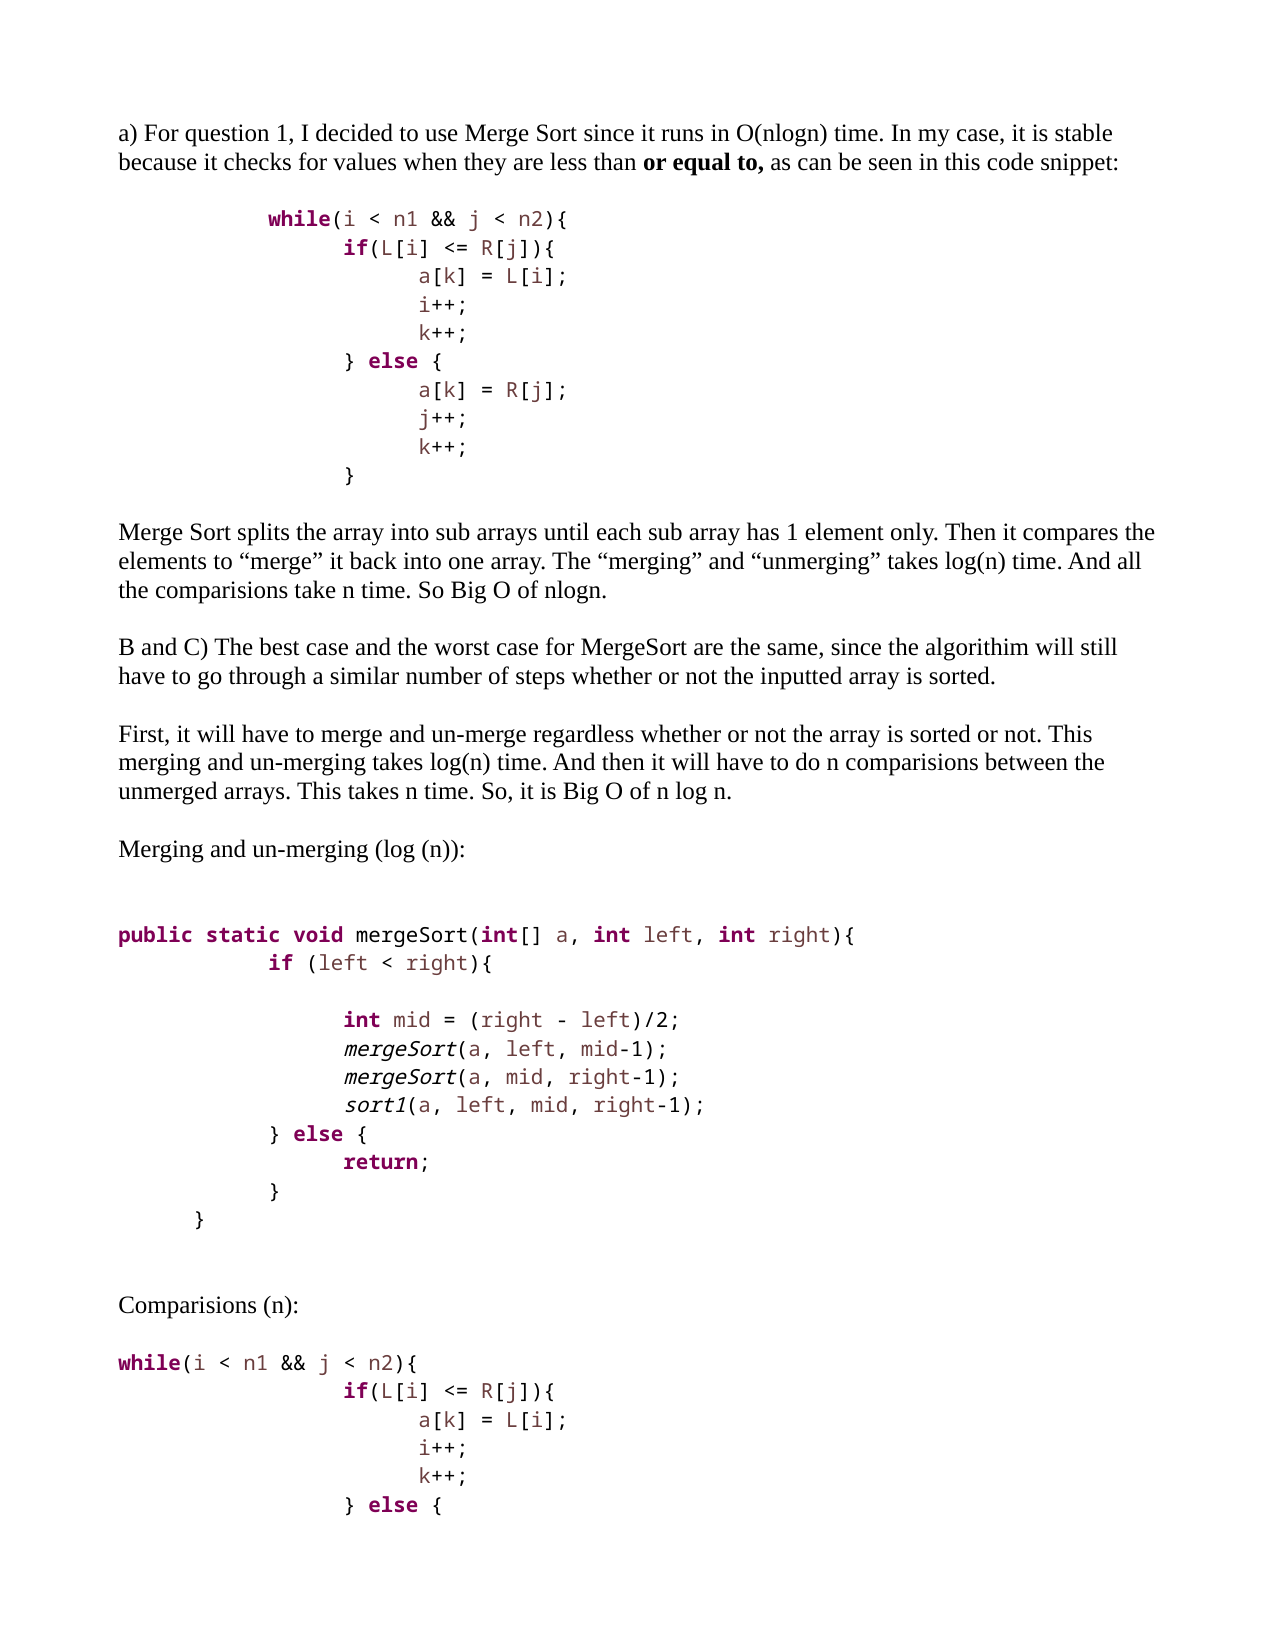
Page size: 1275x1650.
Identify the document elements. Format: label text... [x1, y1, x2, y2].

text a) For question 1, I decided to use Merge Sort since it runs in O(nlogn) time. In my case, it is stable because it checks for values when they are less than or equal to, as can be seen in this code snippet: [118, 118, 1157, 176]
text Merge Sort splits the array into sub arrays until each sub array has 1 element only. Then it compares the elements to “merge” it back into one array. The “merging” and “unmerging” takes log(n) time. And all the comparisions take n time. So Big O of nlogn. [118, 517, 1157, 604]
text mergeSort(a, left, mid-1); [118, 1034, 1157, 1062]
text k++; [118, 1462, 1157, 1490]
text } [118, 1176, 1157, 1204]
text i++; [118, 290, 1157, 318]
text int mid = (right - left)/2; [118, 1005, 1157, 1034]
text mergeSort(a, mid, right-1); [118, 1062, 1157, 1091]
text Merging and un-merging (log (n)): [118, 834, 1157, 862]
text a[k] = R[j]; [118, 375, 1157, 403]
text while(i < n1 && j < n2){ [118, 1348, 1157, 1376]
text if (left < right){ [118, 948, 1157, 977]
text a[k] = L[i]; [118, 261, 1157, 290]
text } [118, 1204, 1157, 1233]
text public static void mergeSort(int[] a, int left, int right){ [118, 920, 1157, 948]
text k++; [118, 318, 1157, 347]
text } else { [118, 1490, 1157, 1518]
text a[k] = L[i]; [118, 1405, 1157, 1433]
text return; [118, 1147, 1157, 1176]
text } else { [118, 347, 1157, 375]
text k++; [118, 432, 1157, 460]
text } else { [118, 1119, 1157, 1147]
text if(L[i] <= R[j]){ [118, 1376, 1157, 1405]
text j++; [118, 403, 1157, 432]
text B and C) The best case and the worst case for MergeSort are the same, since the algorithim will still have to go through a similar number of steps whether or not the inputted array is sorted. [118, 632, 1157, 690]
text } [118, 460, 1157, 489]
text while(i < n1 && j < n2){ [118, 204, 1157, 233]
text if(L[i] <= R[j]){ [118, 233, 1157, 261]
text Comparisions (n): [118, 1290, 1157, 1319]
text sort1(a, left, mid, right-1); [118, 1091, 1157, 1119]
text i++; [118, 1433, 1157, 1462]
text First, it will have to merge and un-merge regardless whether or not the array is sorted or not. This merging and un-merging takes log(n) time. And then it will have to do n comparisions between the unmerged arrays. This takes n time. So, it is Big O of n log n. [118, 719, 1157, 805]
